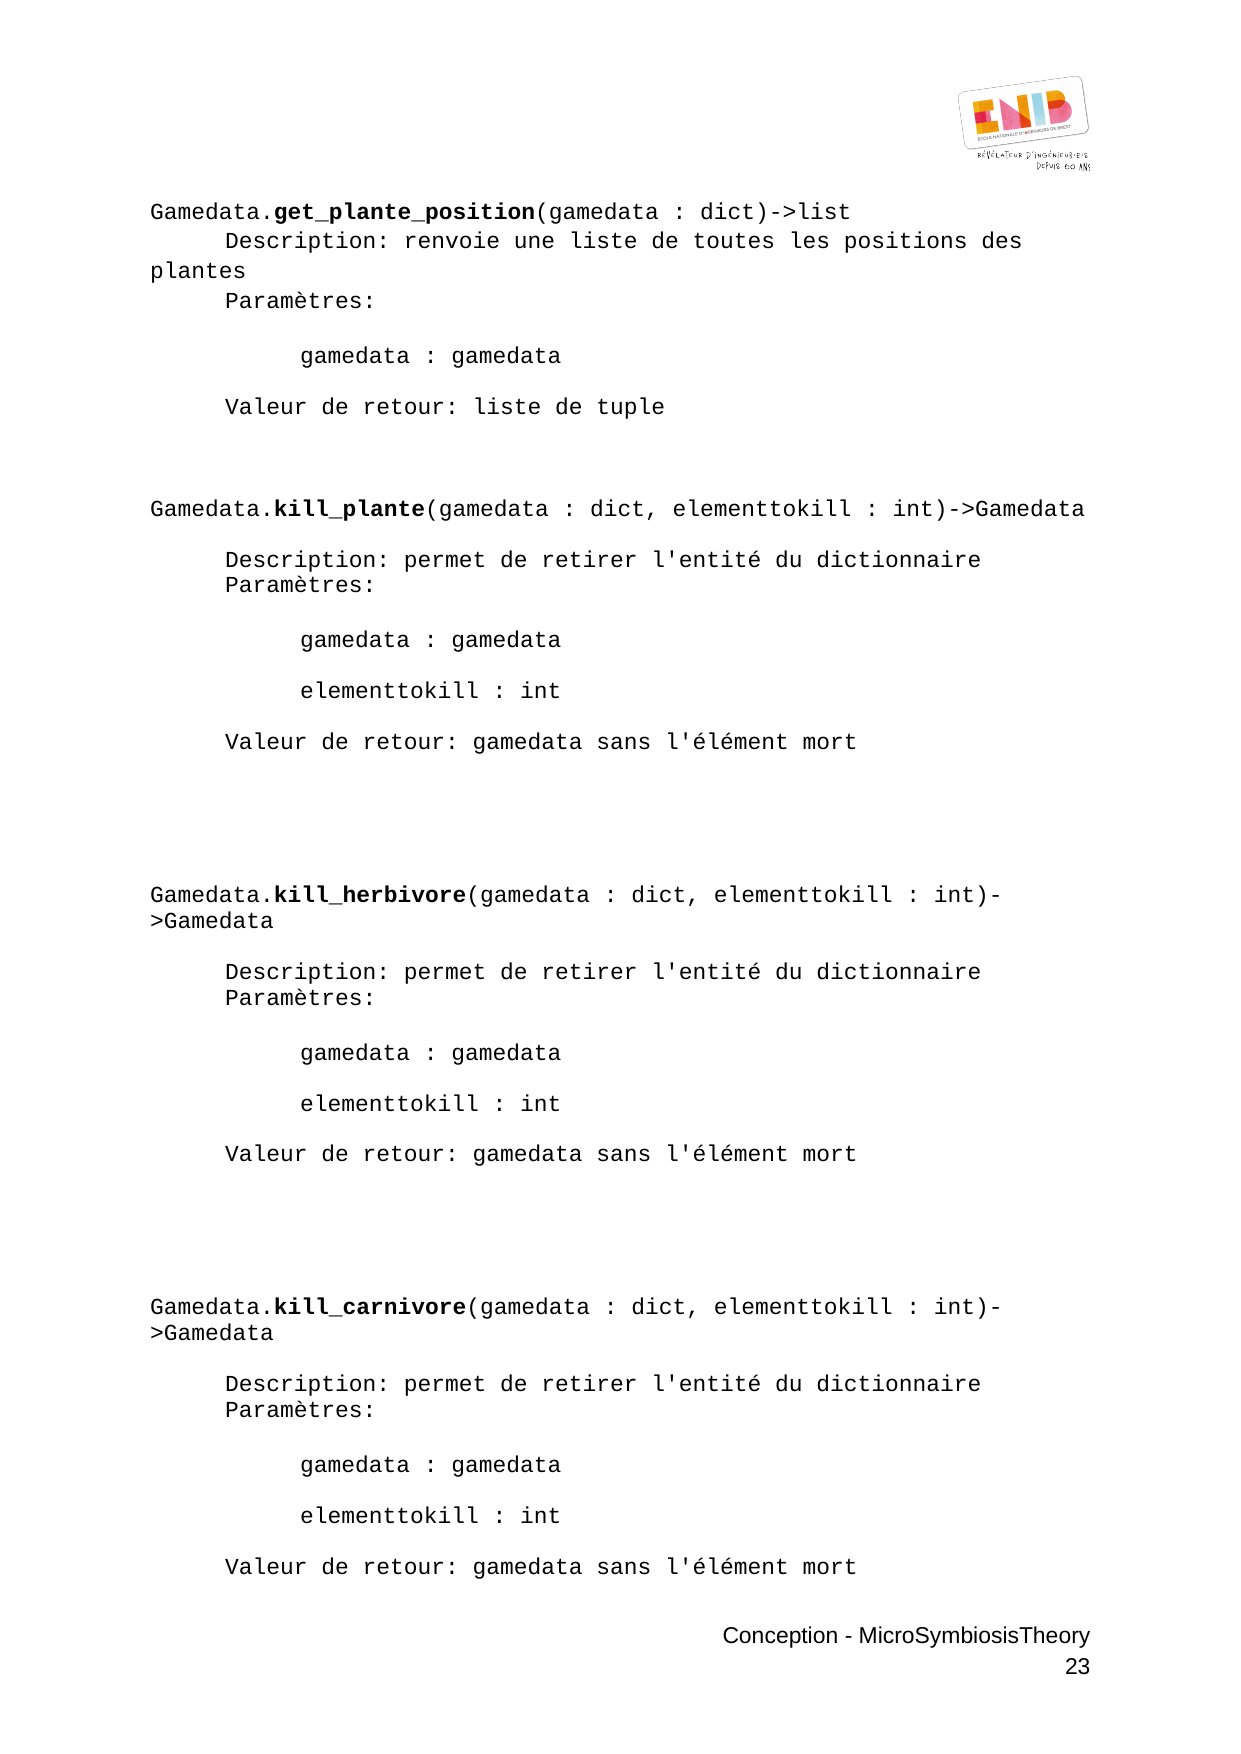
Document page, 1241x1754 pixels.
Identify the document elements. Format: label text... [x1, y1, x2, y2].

picture [956, 75, 1091, 174]
text Valeur de retour: gamedata sans l'élément mort [150, 731, 1090, 756]
text elementtokill : int [150, 1504, 1090, 1530]
text gamedata : gamedata [150, 344, 1090, 370]
text Paramètres: [150, 986, 1090, 1012]
text Description: permet de retirer l'entité du dictionnaire [150, 960, 1090, 986]
text Description: permet de retirer l'entité du dictionnaire [150, 548, 1090, 574]
text elementtokill : int [150, 1092, 1090, 1118]
text gamedata : gamedata [150, 629, 1090, 654]
text Description: renvoie une liste de toutes les positions des plantes [150, 230, 1090, 286]
text Valeur de retour: liste de tuple [150, 395, 1090, 421]
text Description: permet de retirer l'entité du dictionnaire [150, 1372, 1090, 1398]
text gamedata : gamedata [150, 1453, 1090, 1479]
text Paramètres: [150, 289, 1090, 315]
text Valeur de retour: gamedata sans l'élément mort [150, 1143, 1090, 1169]
text elementtokill : int [150, 679, 1090, 706]
text Gamedata.kill_carnivore(gamedata : dict, elementtokill : int)->Gamedata [150, 1296, 1090, 1347]
text gamedata : gamedata [150, 1041, 1090, 1067]
text Gamedata.get_plante_position(gamedata : dict)->list [150, 200, 1090, 226]
text Paramètres: [150, 574, 1090, 600]
text Paramètres: [150, 1398, 1090, 1424]
text Gamedata.kill_plante(gamedata : dict, elementtokill : int)->Gamedata [150, 497, 1090, 523]
text Gamedata.kill_herbivore(gamedata : dict, elementtokill : int)->Gamedata [150, 883, 1090, 935]
text Valeur de retour: gamedata sans l'élément mort [150, 1555, 1090, 1581]
